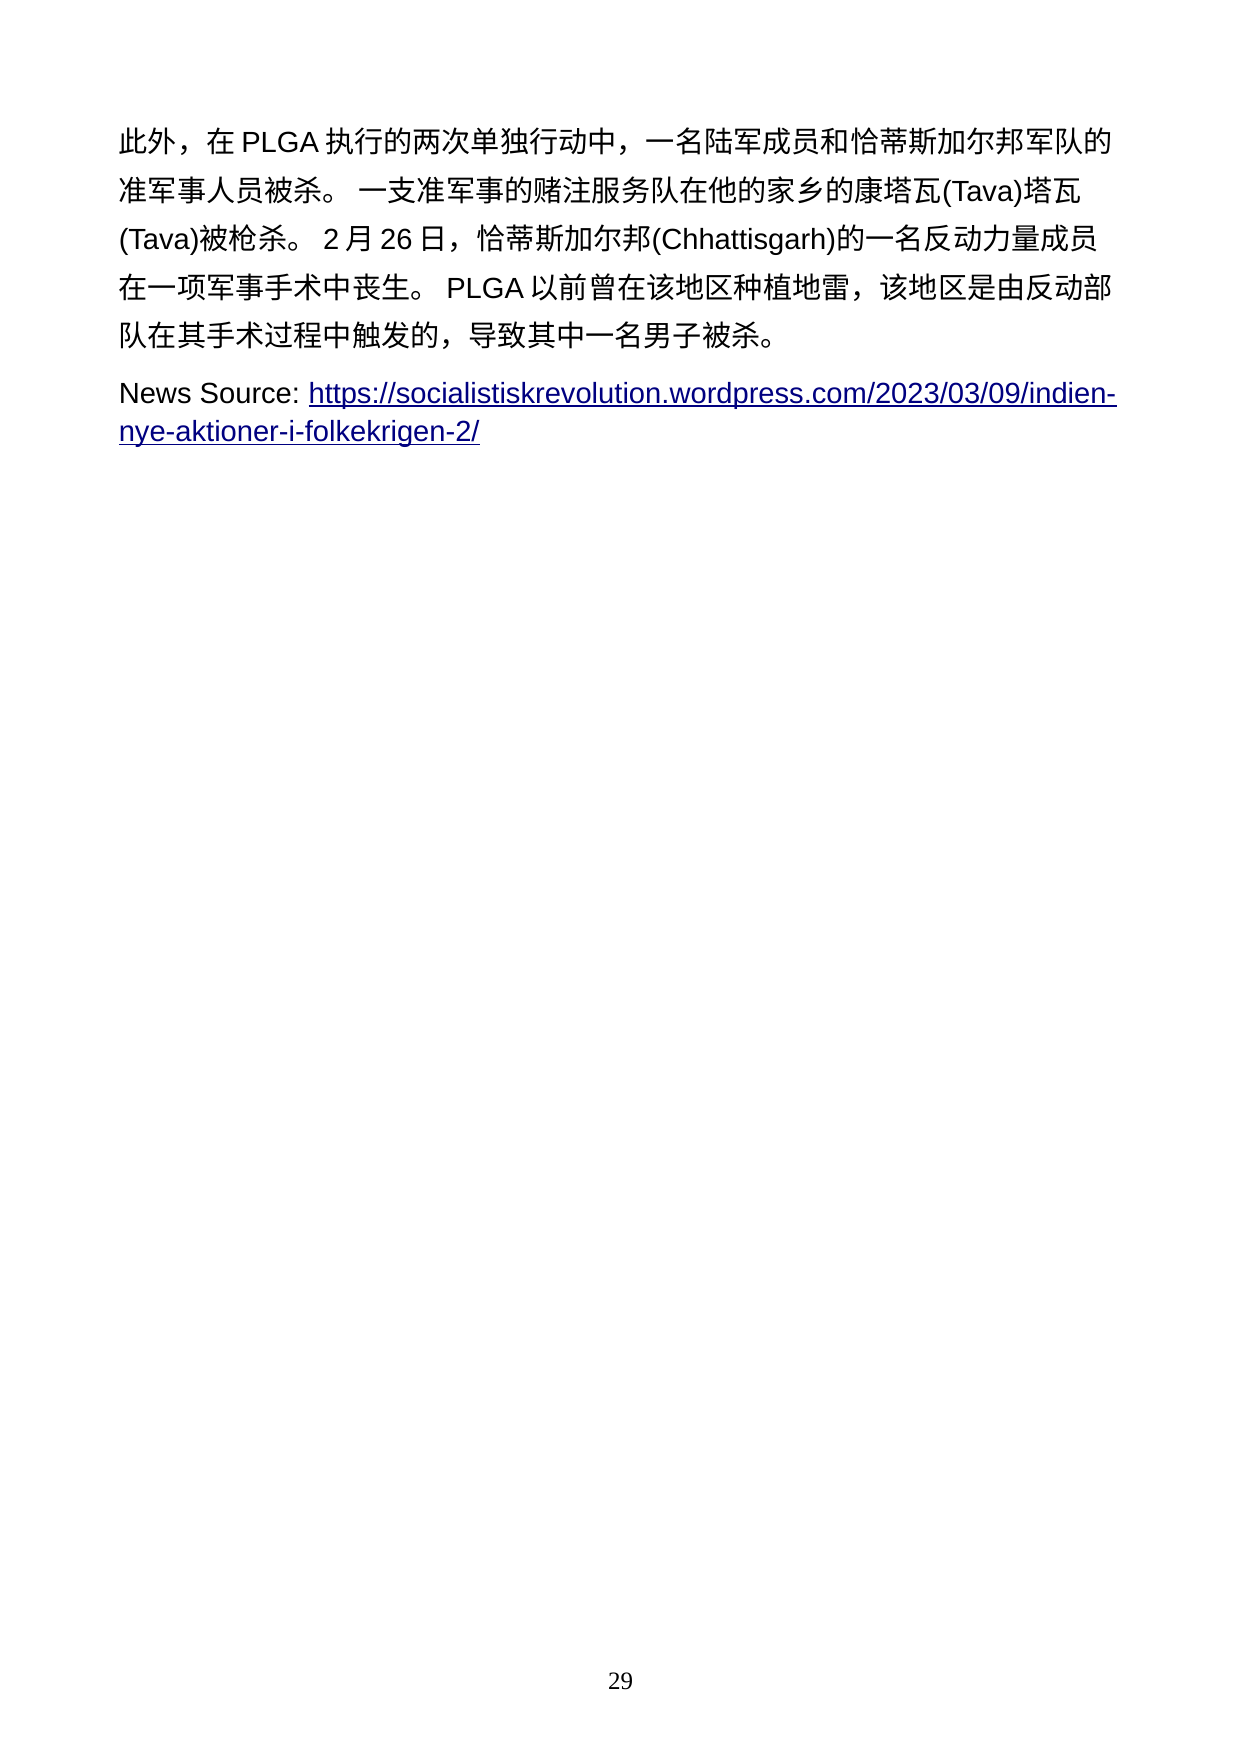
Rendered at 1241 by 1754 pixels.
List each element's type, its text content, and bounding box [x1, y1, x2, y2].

text 此外，在PLGA执行的两次单独行动中，一名陆军成员和恰蒂斯加尔邦军队的准军事人员被杀。 一支准军事的赌注服务队在他的家乡的康塔瓦(Tava)塔瓦(Tava)被枪杀。 2月26日，恰蒂斯加尔邦(Chhattisgarh)的一名反动力量成员在一项军事手术中丧生。 PLGA以前曾在该地区种植地雷，该地区是由反动部队在其手术过程中触发的，导致其中一名男子被杀。 [118, 118, 1122, 355]
text News Source: https://socialistiskrevolution.wordpress.com/2023/03/09/indien-nye-aktioner-i-folkekrigen-2/ [118, 376, 1122, 448]
